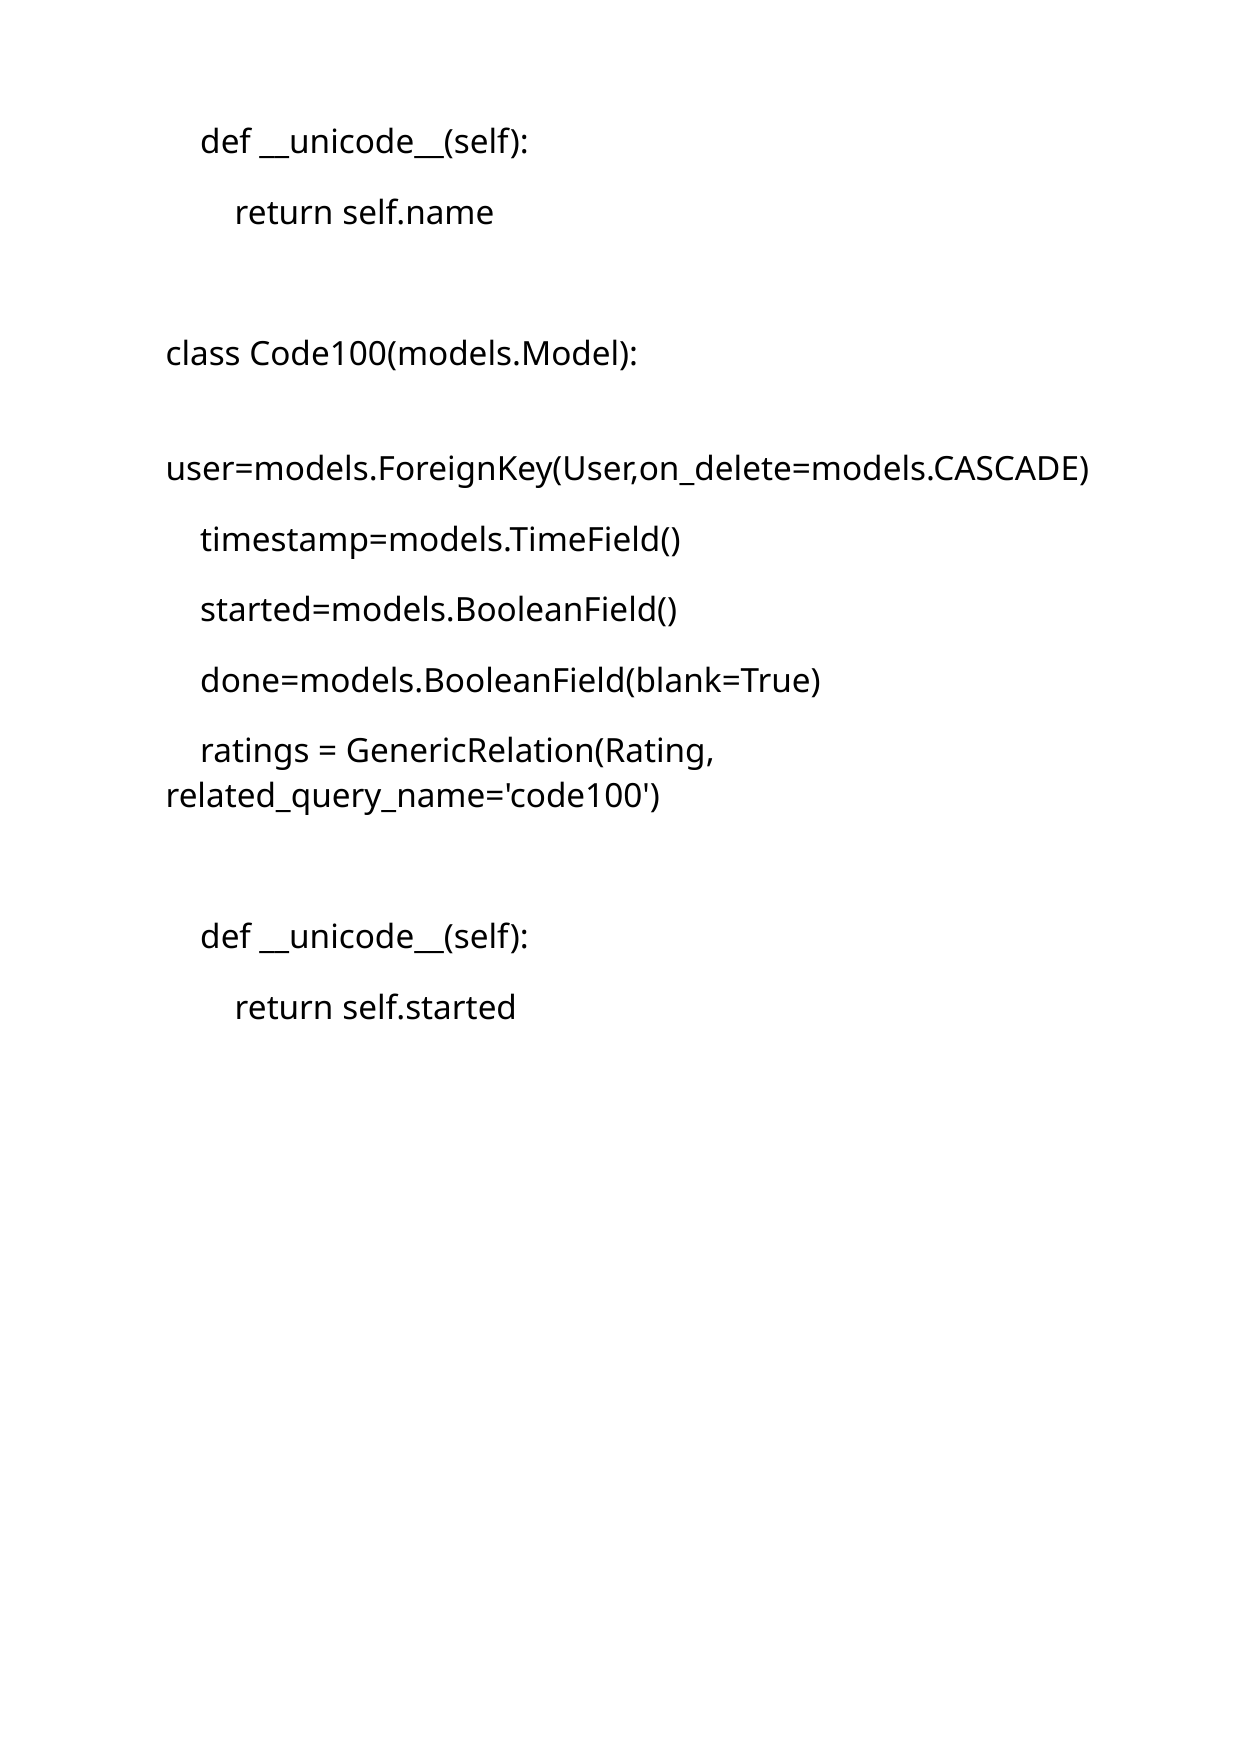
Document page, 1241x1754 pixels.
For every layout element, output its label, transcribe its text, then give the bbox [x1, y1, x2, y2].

text return self.started [165, 983, 1122, 1029]
text ratings = GenericRelation(Rating, related_query_name='code100') [165, 727, 1122, 818]
text def __unicode__(self): [165, 913, 1122, 958]
text timestamp=models.TimeField() [165, 516, 1122, 561]
text done=models.BooleanField(blank=True) [165, 656, 1122, 702]
text user=models.ForeignKey(User,on_delete=models.CASCADE) [165, 400, 1122, 491]
text class Code100(models.Model): [165, 329, 1122, 375]
text def __unicode__(self): [165, 118, 1122, 163]
text started=models.BooleanField() [165, 586, 1122, 631]
text return self.name [165, 188, 1122, 234]
